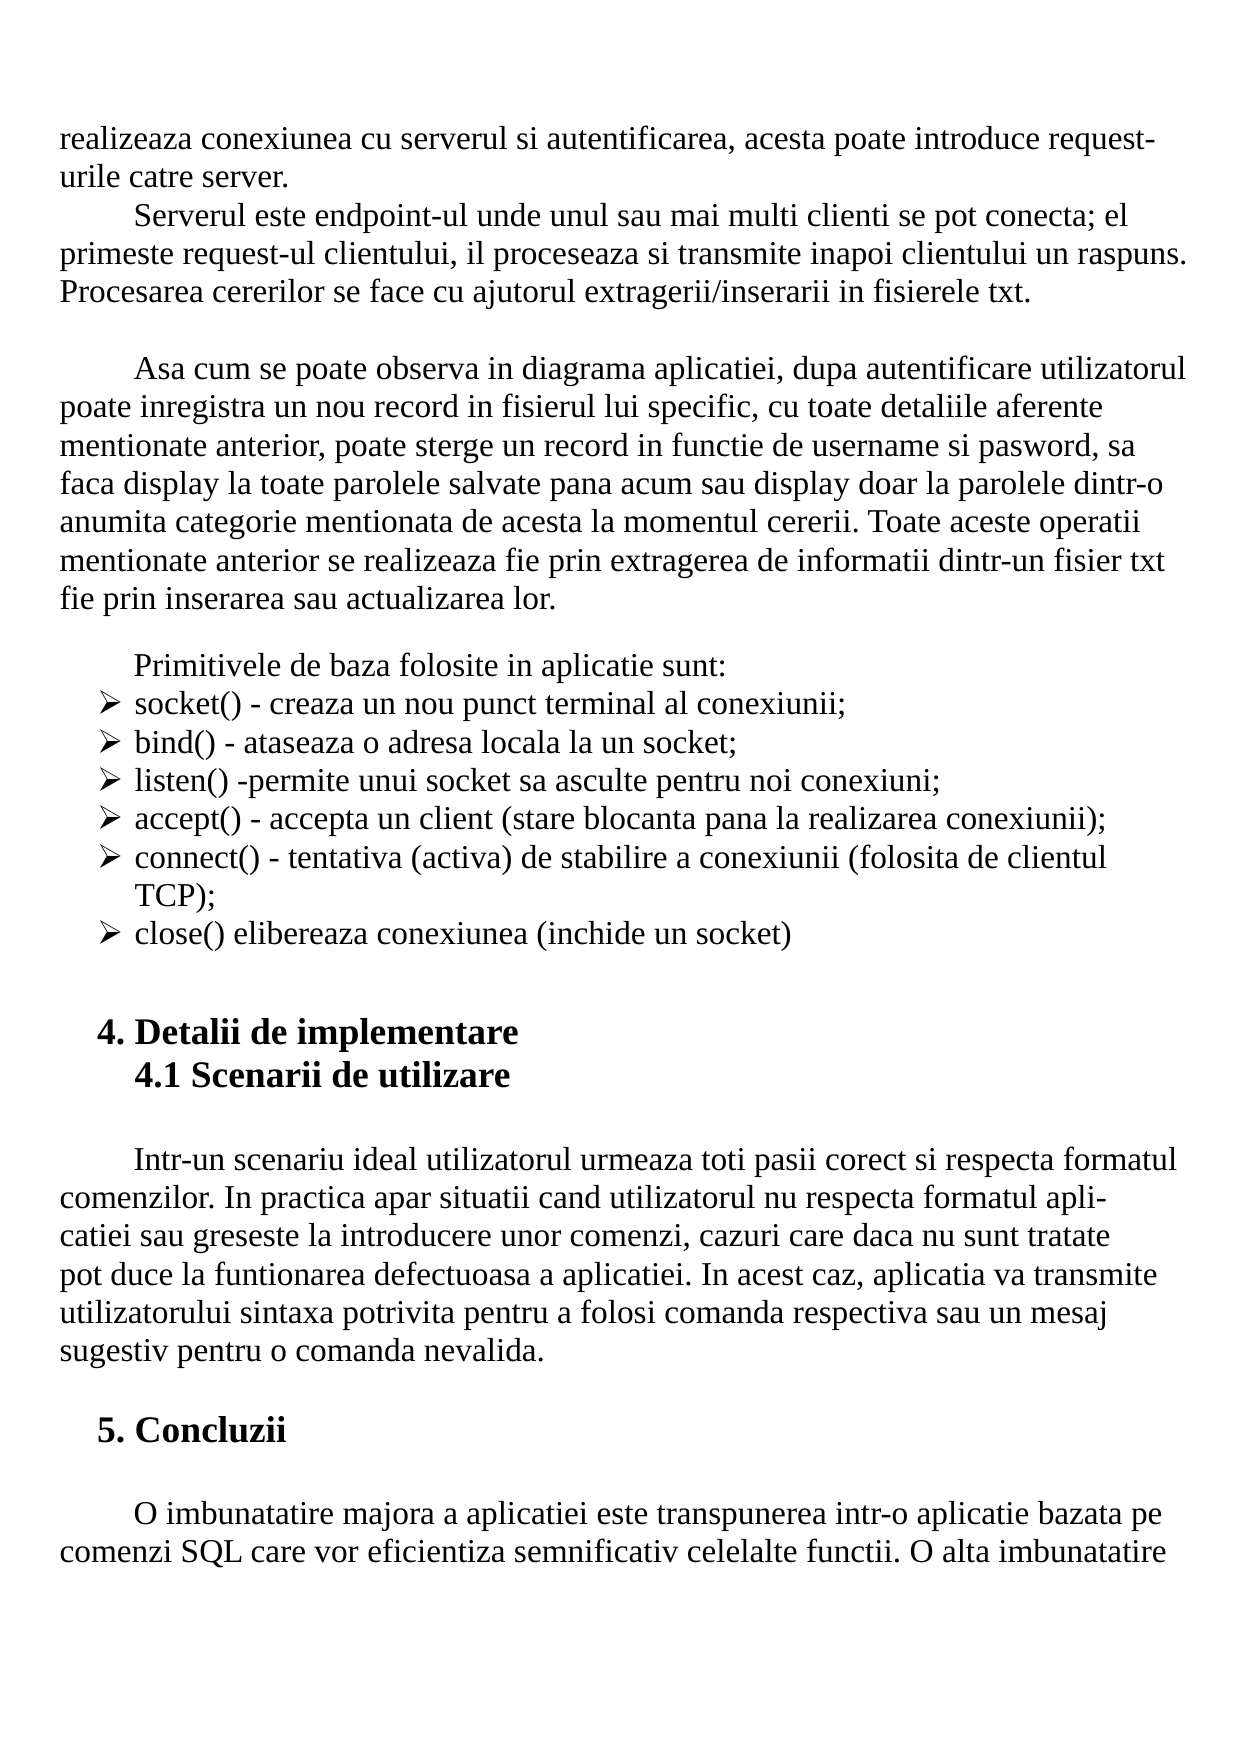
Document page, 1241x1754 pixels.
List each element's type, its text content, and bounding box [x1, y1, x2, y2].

list listen() -permite unui socket sa asculte pentru noi conexiuni; [97, 760, 1194, 798]
list Concluzii [97, 1407, 1194, 1450]
text realizeaza conexiunea cu serverul si autentificarea, acesta poate introduce request-urile catre server. [59, 118, 1194, 195]
list Detalii de implementare [97, 1009, 1194, 1052]
text Asa cum se poate observa in diagrama aplicatiei, dupa autentificare utilizatorul poate inregistra un nou record in fisierul lui specific, cu toate detaliile aferente mentionate anterior, poate sterge un record in functie de username si pasword, sa faca display la toate parolele salvate pana acum sau display doar la parolele dintr-o anumita categorie mentionata de acesta la momentul cererii. Toate aceste operatii mentionate anterior se realizeaza fie prin extragerea de informatii dintr-un fisier txt fie prin inserarea sau actualizarea lor. [59, 348, 1194, 616]
text Primitivele de baza folosite in aplicatie sunt: [59, 645, 1194, 683]
text O imbunatatire majora a aplicatiei este transpunerea intr-o aplicatie bazata pe comenzi SQL care vor eficientiza semnificativ celelalte functii. O alta imbunatatire [59, 1493, 1194, 1570]
text Serverul este endpoint-ul unde unul sau mai multi clienti se pot conecta; el primeste request-ul clientului, il proceseaza si transmite inapoi clientului un raspuns. Procesarea cererilor se face cu ajutorul extragerii/inserarii in fisierele txt. [59, 195, 1194, 310]
list bind() - ataseaza o adresa locala la un socket; [97, 722, 1194, 760]
list socket() - creaza un nou punct terminal al conexiunii; [97, 683, 1194, 722]
list close() elibereaza conexiunea (inchide un socket) [97, 913, 1194, 952]
list connect() - tentativa (activa) de stabilire a conexiunii (folosita de clientul TCP); [97, 837, 1194, 913]
text Intr-un scenariu ideal utilizatorul urmeaza toti pasii corect si respecta formatul [59, 1139, 1194, 1177]
text comenzilor. In practica apar situatii cand utilizatorul nu respecta formatul apli- [59, 1177, 1194, 1215]
text catiei sau greseste la introducere unor comenzi, cazuri care daca nu sunt tratate [59, 1215, 1194, 1254]
list accept() - accepta un client (stare blocanta pana la realizarea conexiunii); [97, 798, 1194, 837]
list 4.1 Scenarii de utilizare [97, 1052, 1194, 1096]
text pot duce la funtionarea defectuoasa a aplicatiei. In acest caz, aplicatia va transmite utilizatorului sintaxa potrivita pentru a folosi comanda respectiva sau un mesaj sugestiv pentru o comanda nevalida. [59, 1254, 1194, 1369]
